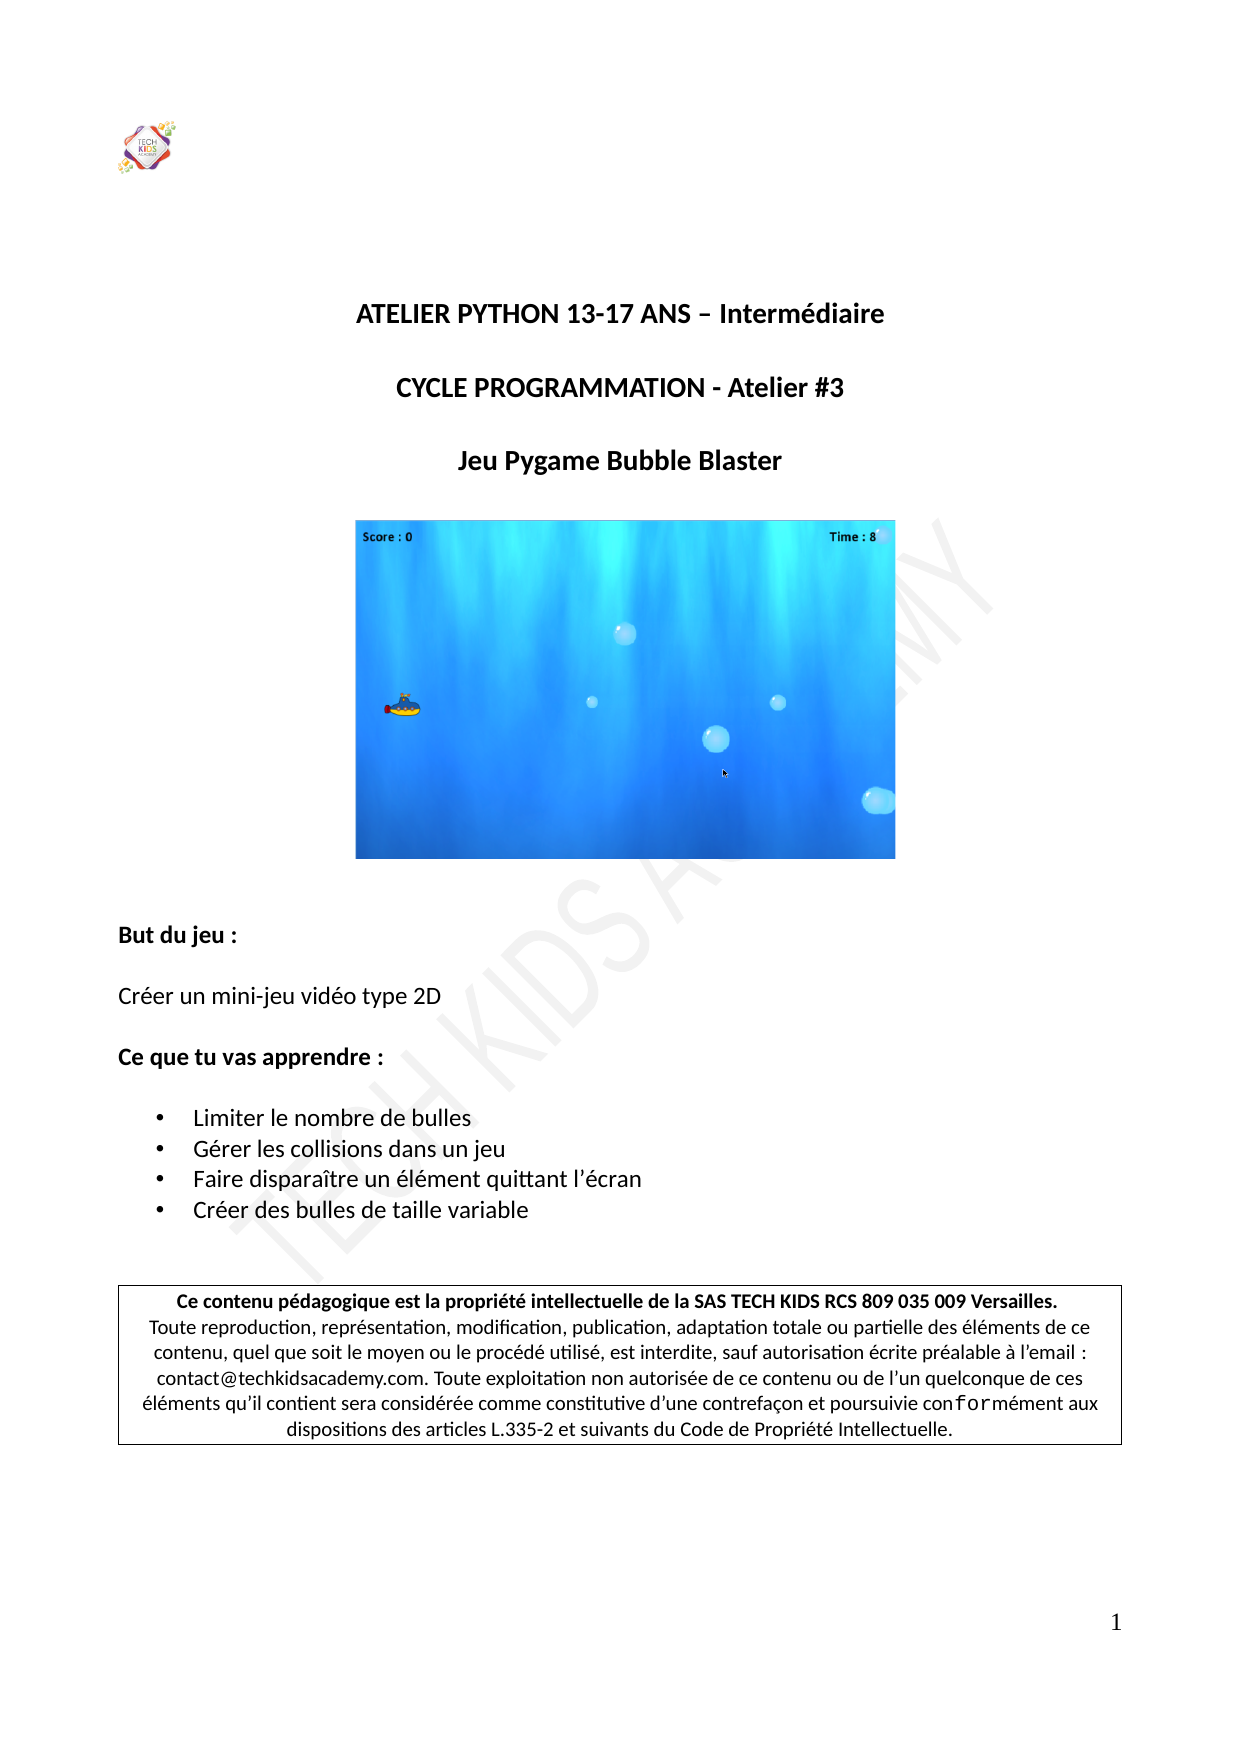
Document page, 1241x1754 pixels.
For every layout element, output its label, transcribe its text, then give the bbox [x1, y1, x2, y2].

title CYCLE PROGRAMMATION - Atelier #3 [118, 369, 1122, 404]
text [637, 919, 1122, 950]
list Gérer les collisions dans un jeu [156, 1133, 342, 1163]
list Faire disparaître un élément quittant l’écran [356, 1163, 411, 1186]
picture [355, 520, 896, 859]
text [487, 1041, 1122, 1072]
text [592, 980, 1122, 1011]
title ATELIER PYTHON 13-17 ANS – Intermédiaire [118, 296, 1122, 331]
list Limiter le nombre de bulles [156, 1102, 413, 1133]
text Ce que tu vas apprendre : [118, 1041, 487, 1072]
text But du jeu : [118, 919, 639, 950]
list Créer des bulles de taille variable [325, 1194, 1122, 1224]
text Créer un mini-jeu vidéo type 2D [118, 980, 518, 1011]
list Gérer les collisions dans un jeu [342, 1133, 1122, 1163]
title Jeu Pygame Bubble Blaster [118, 442, 1122, 477]
text [539, 980, 587, 1011]
list Créer des bulles de taille variable [265, 1194, 315, 1224]
list Limiter le nombre de bulles [421, 1102, 1122, 1133]
list Créer des bulles de taille variable [156, 1194, 260, 1224]
list Faire disparaître un élément quittant l’écran [156, 1163, 291, 1194]
list Faire disparaître un élément quittant l’écran [293, 1163, 377, 1194]
text [503, 980, 555, 1011]
list Faire disparaître un élément quittant l’écran [411, 1163, 1122, 1194]
picture [118, 118, 176, 176]
text Ce contenu pédagogique est la propriété intellectuelle de la SAS TECH KIDS RCS 809 035 009 Versailles. Toute reproduction, représentation, modification, publication, adaptation totale ou partielle des éléments de ce contenu, quel que soit le moyen ou le procédé utilisé, est interdite, sauf autorisation écrite préalable à l’email : contact@techkidsacademy.com. Toute exploitation non autorisée de ce contenu ou de l’un quelconque de ces éléments qu’il contient sera considérée comme constitutive d’une contrefaçon et poursuivie conformément aux dispositions des articles L.335-2 et suivants du Code de Propriété Intellectuelle. [119, 1286, 1121, 1444]
